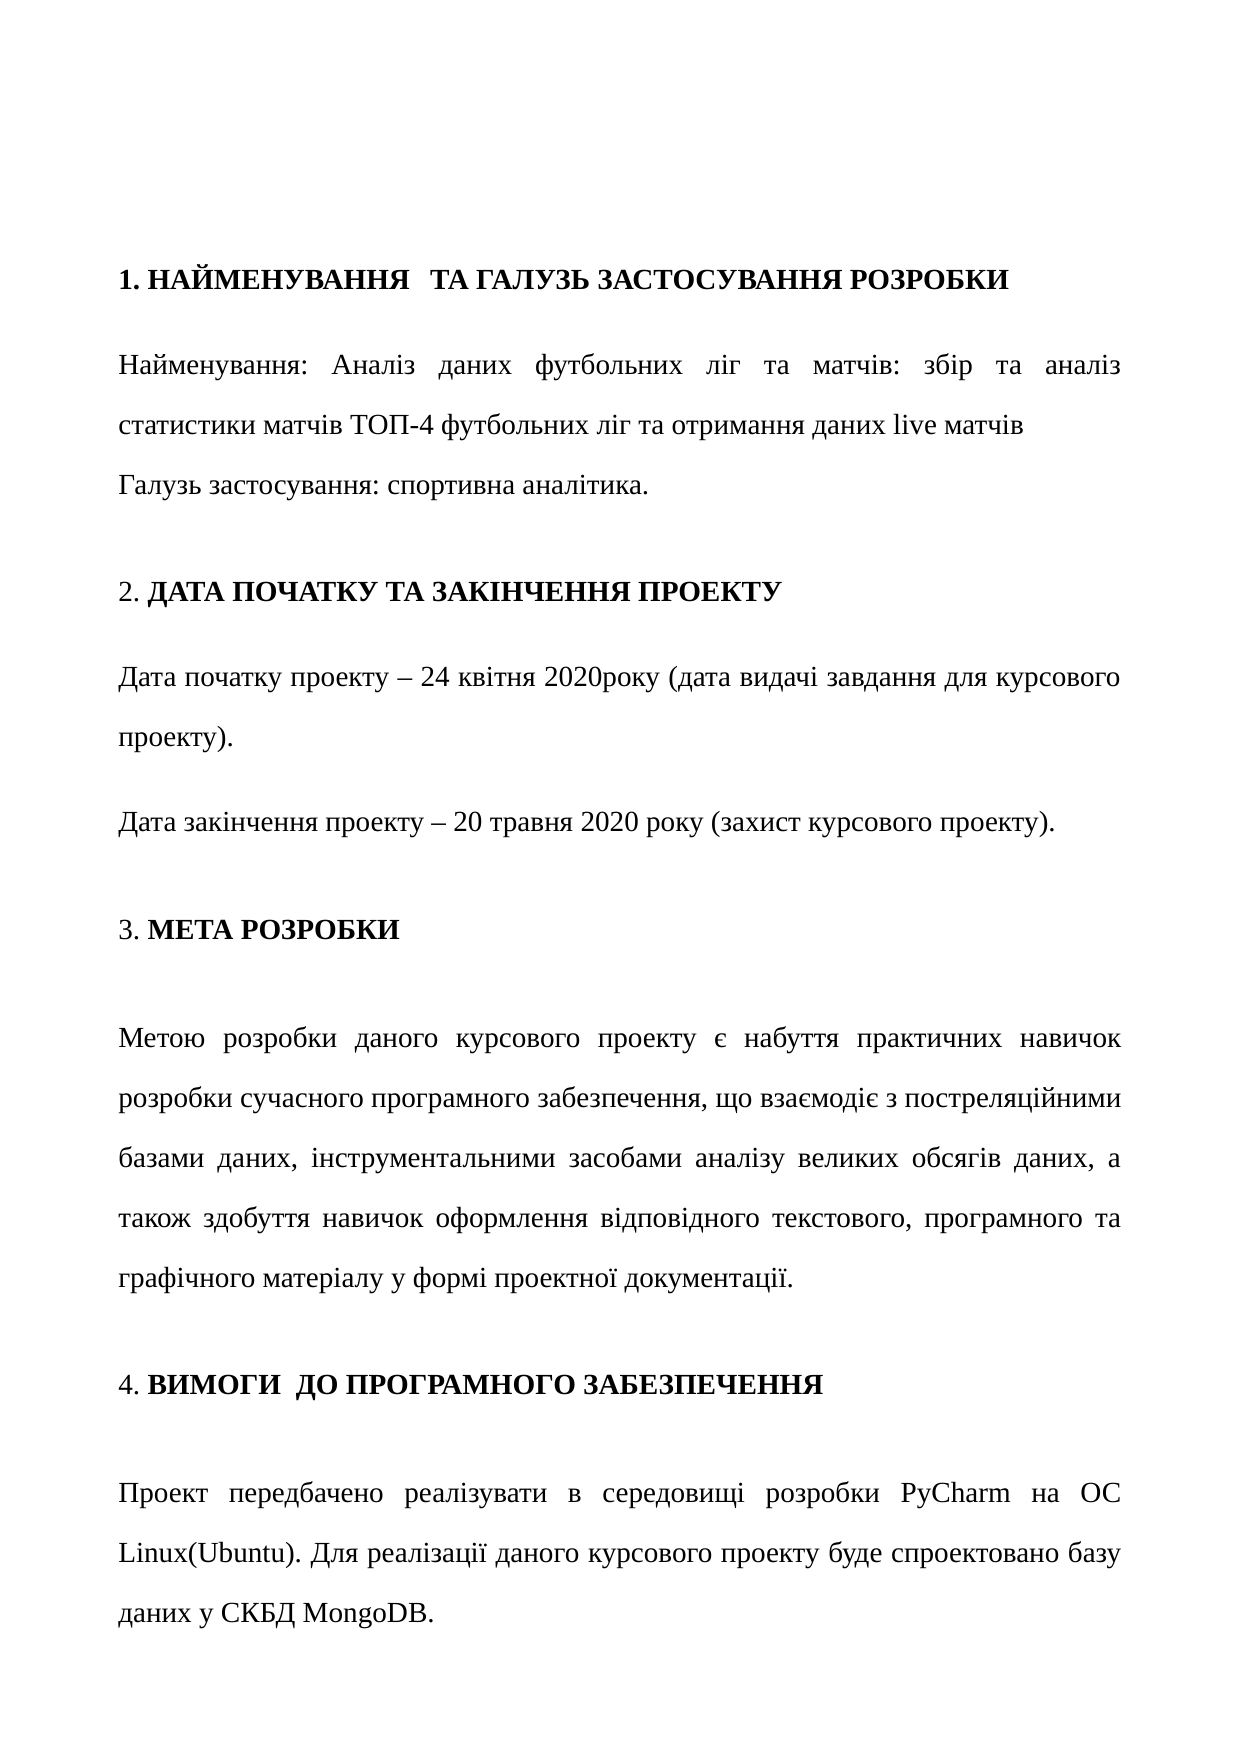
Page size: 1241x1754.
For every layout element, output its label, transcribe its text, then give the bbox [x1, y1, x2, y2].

text 2. ДАТА ПОЧАТКУ ТА ЗАКІНЧЕННЯ ПРОЕКТУ [118, 574, 1122, 608]
text Дата початку проекту – 24 квітня 2020року (дата видачі завдання для курсового проекту). [118, 659, 1122, 753]
text 3. МЕТА РОЗРОБКИ [118, 912, 1122, 946]
text Найменування: Аналіз даних футбольних ліг та матчів: збір та аналіз статистики матчів ТОП-4 футбольних ліг та отримання даних live матчів [118, 347, 1122, 440]
text Метою розробки даного курсового проекту є набуття практичних навичок розробки сучасного програмного забезпечення, що взаємодіє з постреляційними базами даних, інструментальними засобами аналізу великих обсягів даних, а також здобуття навичок оформлення відповідного текстового, програмного та графічного матеріалу у формі проектної документації. [118, 1020, 1122, 1293]
text 4. ВИМОГИ ДО ПРОГРАМНОГО ЗАБЕЗПЕЧЕННЯ [118, 1367, 1122, 1401]
text Галузь застосування: спортивна аналітика. [118, 467, 1122, 500]
text Дата закінчення проекту – 20 травня 2020 року (захист курсового проекту). [118, 804, 1122, 838]
text Проект передбачено реалізувати в середовищі розробки PyCharm на ОС Linux(Ubuntu). Для реалізації даного курсового проекту буде спроектовано базу даних у СКБД MongoDB. [118, 1475, 1122, 1628]
text 1. НАЙМЕНУВАННЯ ТА ГАЛУЗЬ ЗАСТОСУВАННЯ РОЗРОБКИ [118, 262, 1122, 295]
